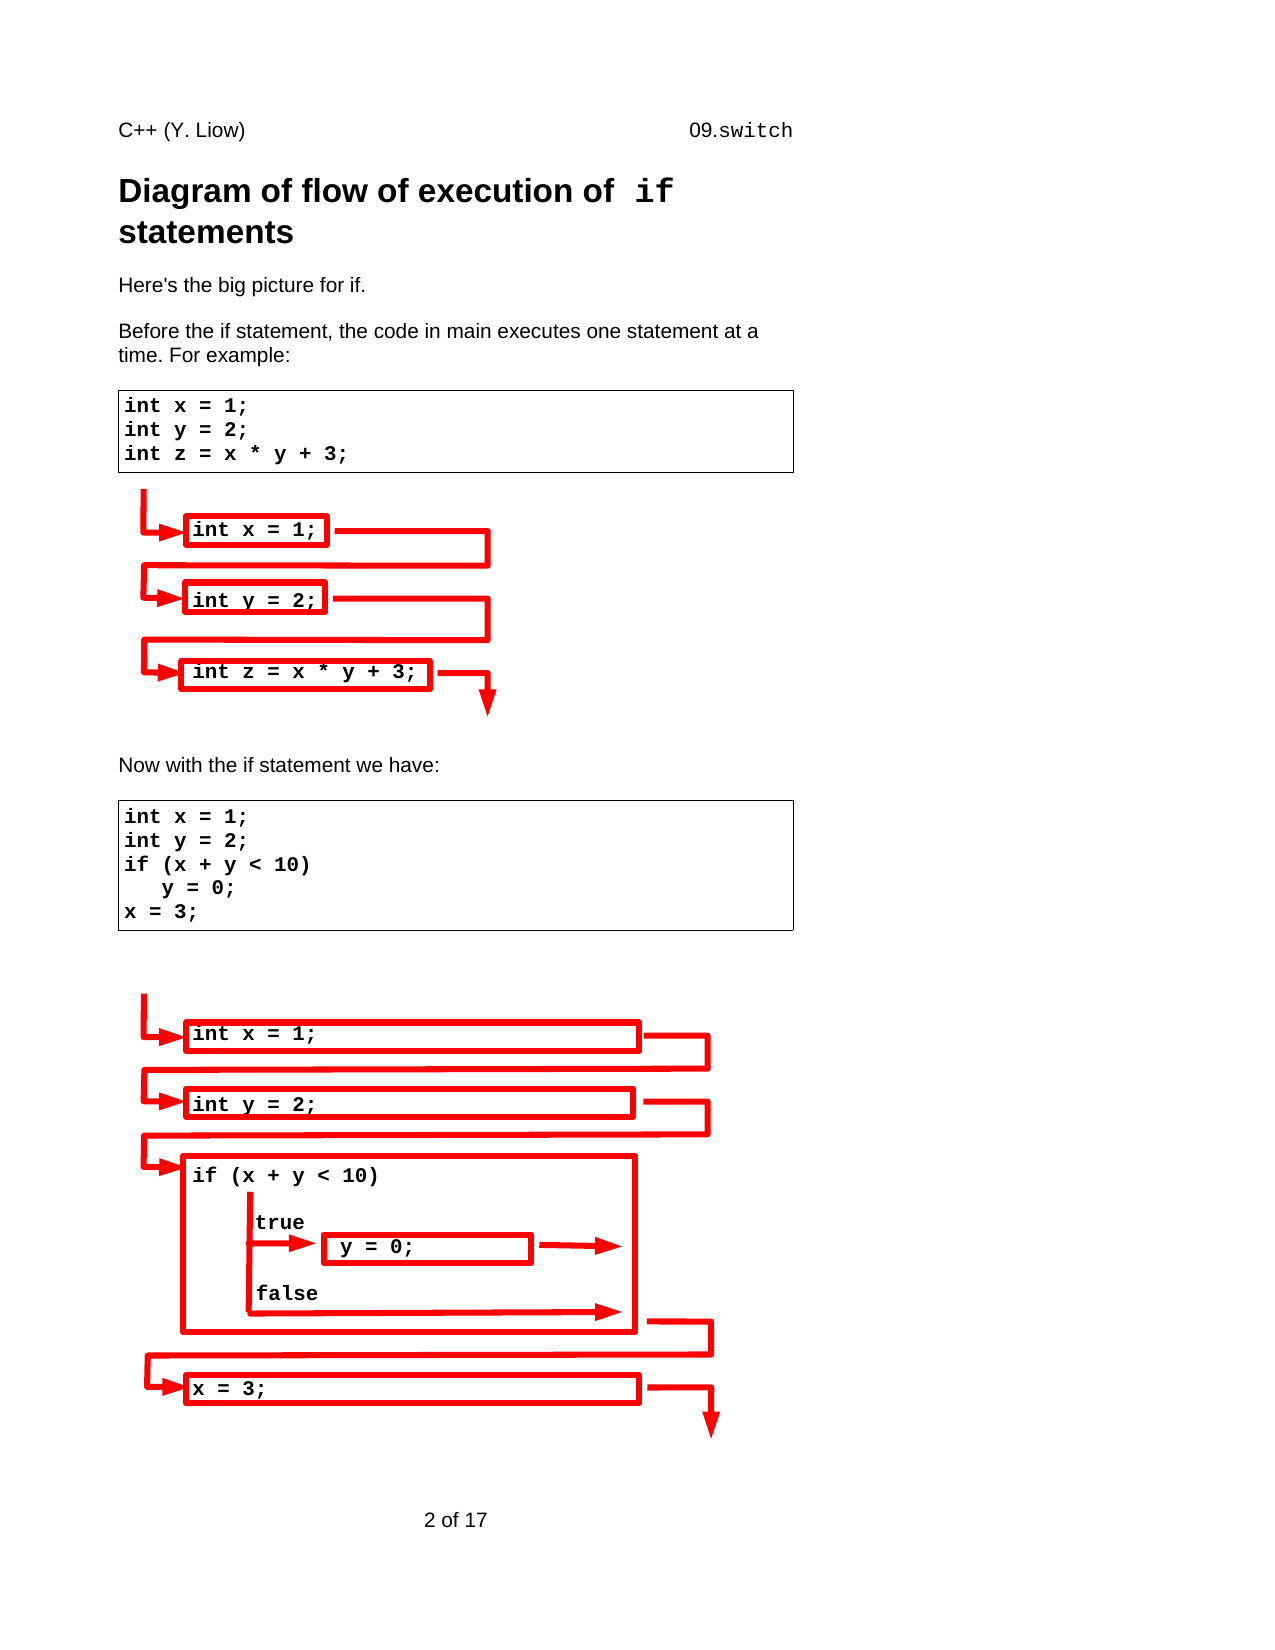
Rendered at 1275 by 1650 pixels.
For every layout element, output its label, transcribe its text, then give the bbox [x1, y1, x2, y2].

text true [253, 1212, 632, 1236]
text [186, 1236, 246, 1260]
text [433, 661, 793, 684]
text [118, 1236, 180, 1260]
text Diagram of flow of execution of if statements [118, 173, 793, 250]
text [638, 1283, 793, 1307]
text [147, 1023, 183, 1035]
text [534, 1236, 632, 1260]
text [118, 590, 182, 613]
text [638, 1236, 793, 1260]
text [642, 1378, 793, 1402]
text Before the if statement, the code in main executes one statement at a time. For example: [118, 320, 793, 366]
text [118, 1378, 183, 1402]
text Now with the if statement we have: [118, 754, 793, 777]
text [638, 1212, 793, 1236]
text if (x + y < 10) [186, 1165, 632, 1189]
text [118, 661, 178, 684]
text [118, 519, 159, 542]
text int z = x * y + 3; [184, 664, 427, 684]
text [186, 1212, 246, 1236]
text int x = 1; [189, 519, 324, 542]
text int x = 1; [189, 1026, 636, 1047]
text [638, 1165, 793, 1189]
text [147, 519, 183, 531]
text [118, 1094, 183, 1118]
text [118, 1212, 180, 1236]
text int y = 2; [189, 1094, 630, 1114]
text [118, 1165, 180, 1189]
text false [252, 1283, 632, 1307]
text x = 3; [189, 1378, 636, 1400]
text int y = 2; [188, 590, 322, 609]
text [118, 1283, 180, 1307]
table_header int x = 1; int y = 2; if (x + y < 10) y = 0; x = 3; [119, 801, 793, 930]
text [328, 590, 793, 613]
text y = 0; [327, 1238, 528, 1260]
text [642, 1023, 793, 1047]
text [636, 1094, 793, 1118]
text [118, 1023, 159, 1047]
text Here's the big picture for if. [118, 273, 793, 297]
text [253, 1236, 321, 1260]
table_header int x = 1; int y = 2; int z = x * y + 3; [119, 391, 793, 472]
text [330, 519, 793, 542]
text [186, 1283, 245, 1307]
